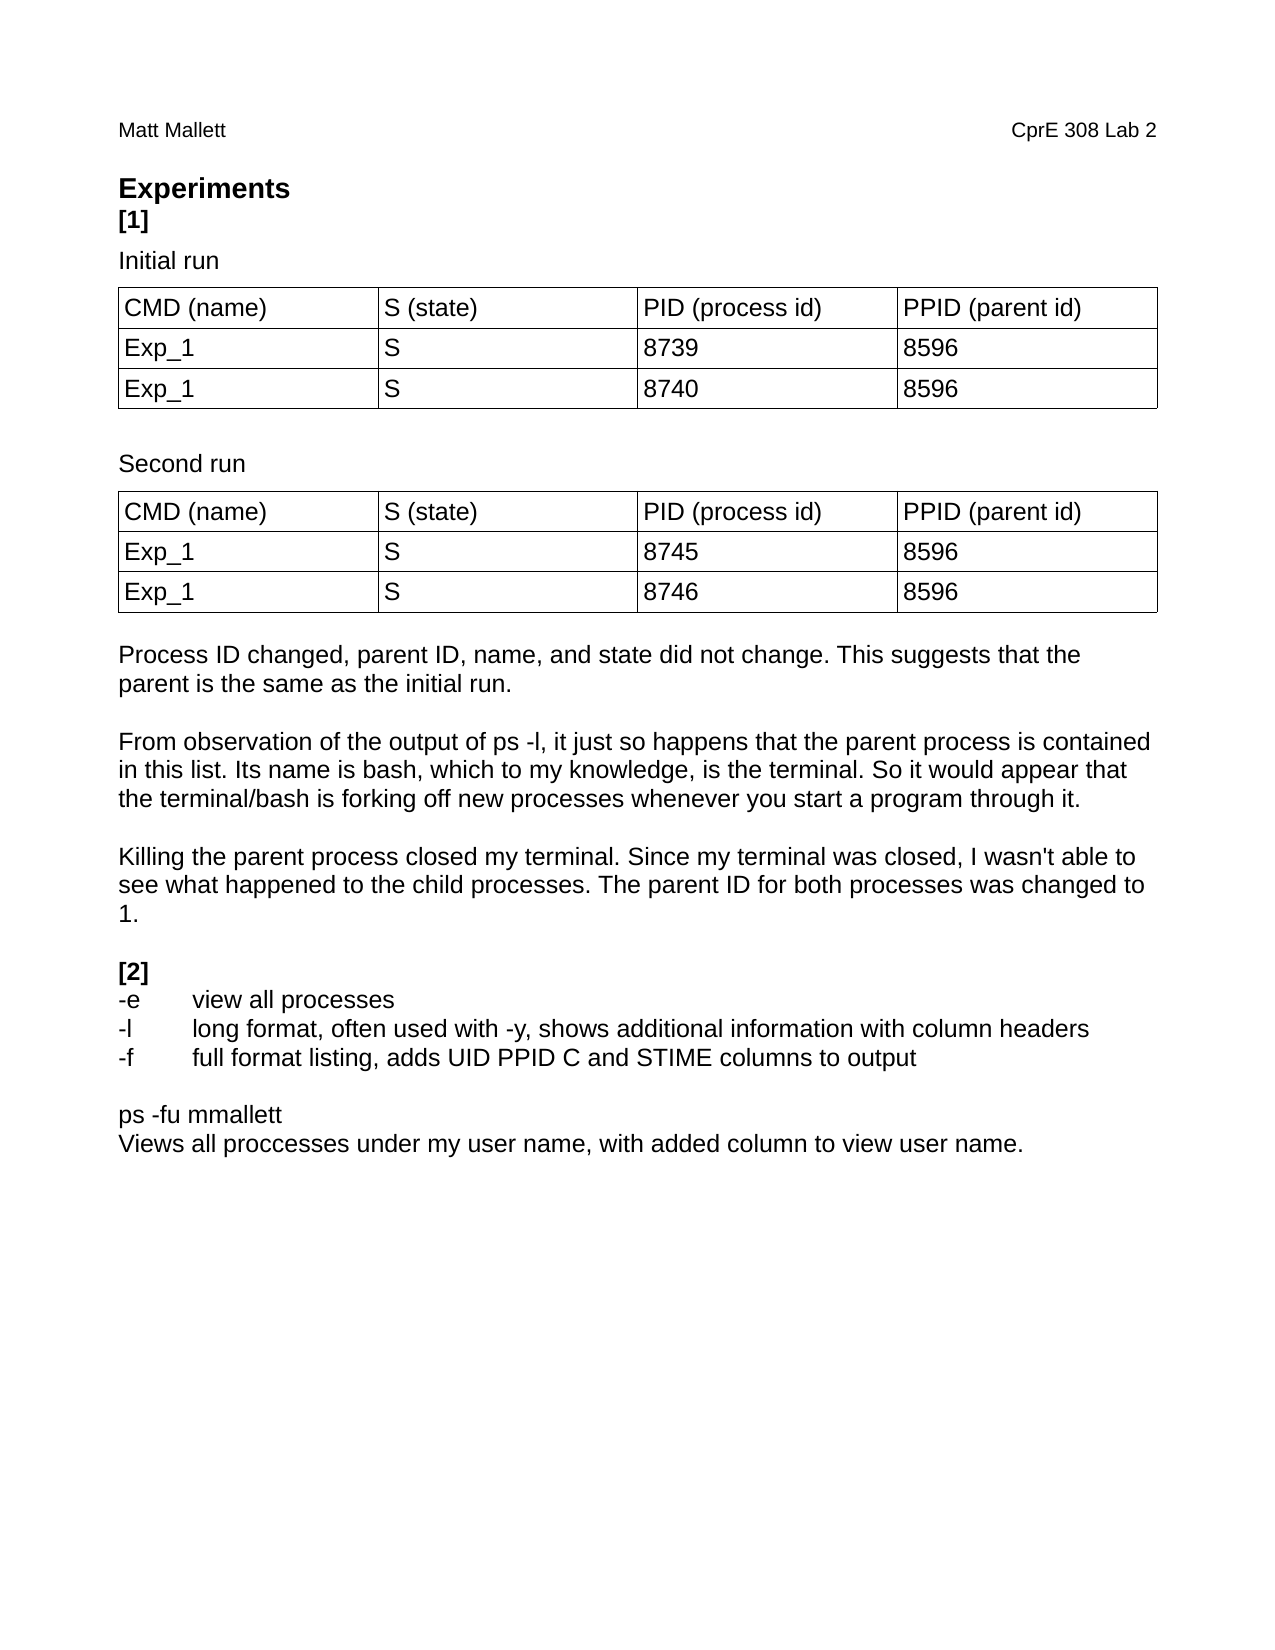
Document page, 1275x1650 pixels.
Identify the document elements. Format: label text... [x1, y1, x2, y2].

table_cell 8745 [638, 532, 897, 571]
table_header PPID (parent id) [898, 288, 1157, 327]
table_header CMD (name) [119, 288, 378, 327]
table_cell S [379, 369, 637, 408]
table_cell 8740 [638, 369, 897, 408]
text Views all proccesses under my user name, with added column to view user name. [118, 1129, 1157, 1158]
table_cell 8596 [898, 329, 1157, 368]
subtitle Experiments [118, 172, 1157, 204]
table_header PPID (parent id) [898, 492, 1157, 531]
table_cell Exp_1 [119, 532, 378, 571]
text Process ID changed, parent ID, name, and state did not change. This suggests that the parent is the same as the initial run. [118, 640, 1157, 698]
table_cell Exp_1 [119, 572, 378, 612]
table_header PID (process id) [638, 288, 897, 327]
table_header S (state) [379, 288, 637, 327]
text [2] [118, 957, 1157, 985]
text Second run [118, 449, 1157, 478]
table_cell 8596 [898, 532, 1157, 571]
table_cell 8596 [898, 369, 1157, 408]
text -f full format listing, adds UID PPID C and STIME columns to output [118, 1043, 1157, 1072]
table_cell 8746 [638, 572, 897, 612]
text ps -fu mmallett [118, 1100, 1157, 1129]
table_header CMD (name) [119, 492, 378, 531]
table_header S (state) [379, 492, 637, 531]
table_cell S [379, 532, 637, 571]
text -e view all processes [118, 985, 1157, 1014]
table_cell S [379, 329, 637, 368]
table_cell S [379, 572, 637, 612]
table_cell 8739 [638, 329, 897, 368]
text -l long format, often used with -y, shows additional information with column headers [118, 1014, 1157, 1043]
table_cell Exp_1 [119, 369, 378, 408]
text [1] [118, 204, 1157, 233]
text Initial run [118, 246, 1157, 274]
table_cell 8596 [898, 572, 1157, 612]
text From observation of the output of ps -l, it just so happens that the parent process is contained in this list. Its name is bash, which to my knowledge, is the terminal. So it would appear that the terminal/bash is forking off new processes whenever you start a program through it. [118, 727, 1157, 813]
table_header PID (process id) [638, 492, 897, 531]
text Killing the parent process closed my terminal. Since my terminal was closed, I wasn't able to see what happened to the child processes. The parent ID for both processes was changed to 1. [118, 842, 1157, 928]
table_cell Exp_1 [119, 329, 378, 368]
